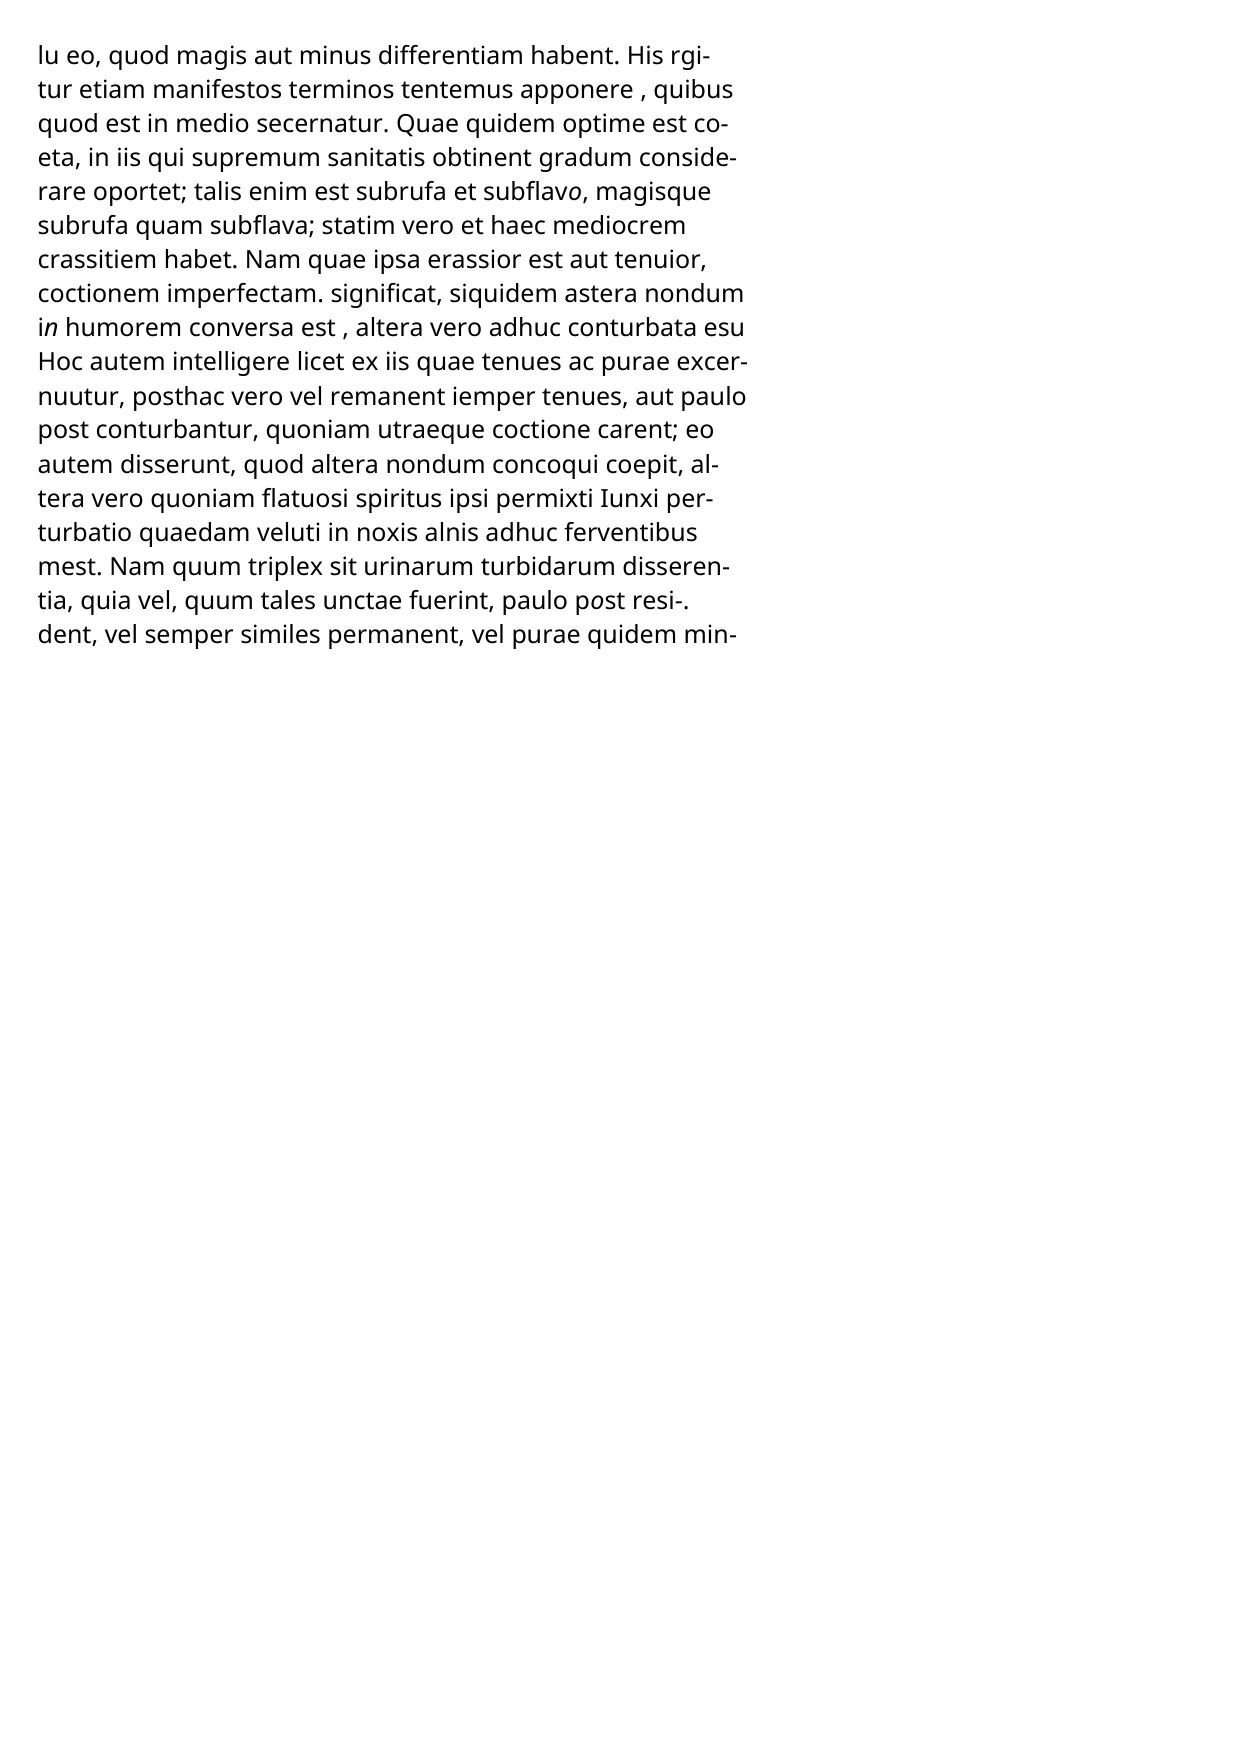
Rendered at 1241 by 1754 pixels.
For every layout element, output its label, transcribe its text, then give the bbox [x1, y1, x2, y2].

text lu eo, quod magis aut minus differentiam habent. His rgi- tur etiam manifestos terminos tentemus apponere , quibus quod est in medio secernatur. Quae quidem optime est co- eta, in iis qui supremum sanitatis obtinent gradum conside- rare oportet; talis enim est subrufa et subflavo, magisque subrufa quam subflava; statim vero et haec mediocrem crassitiem habet. Nam quae ipsa erassior est aut tenuior, coctionem imperfectam. significat, siquidem astera nondum in humorem conversa est , altera vero adhuc conturbata esu Hoc autem intelligere licet ex iis quae tenues ac purae excer- nuutur, posthac vero vel remanent iemper tenues, aut paulo post conturbantur, quoniam utraeque coctione carent; eo autem disserunt, quod altera nondum concoqui coepit, al- tera vero quoniam flatuosi spiritus ipsi permixti Iunxi per- turbatio quaedam veluti in noxis alnis adhuc ferventibus mest. Nam quum triplex sit urinarum turbidarum disseren- tia, quia vel, quum tales unctae fuerint, paulo post resi-. dent, vel semper similes permanent, vel purae quidem min- [37, 37, 1203, 651]
